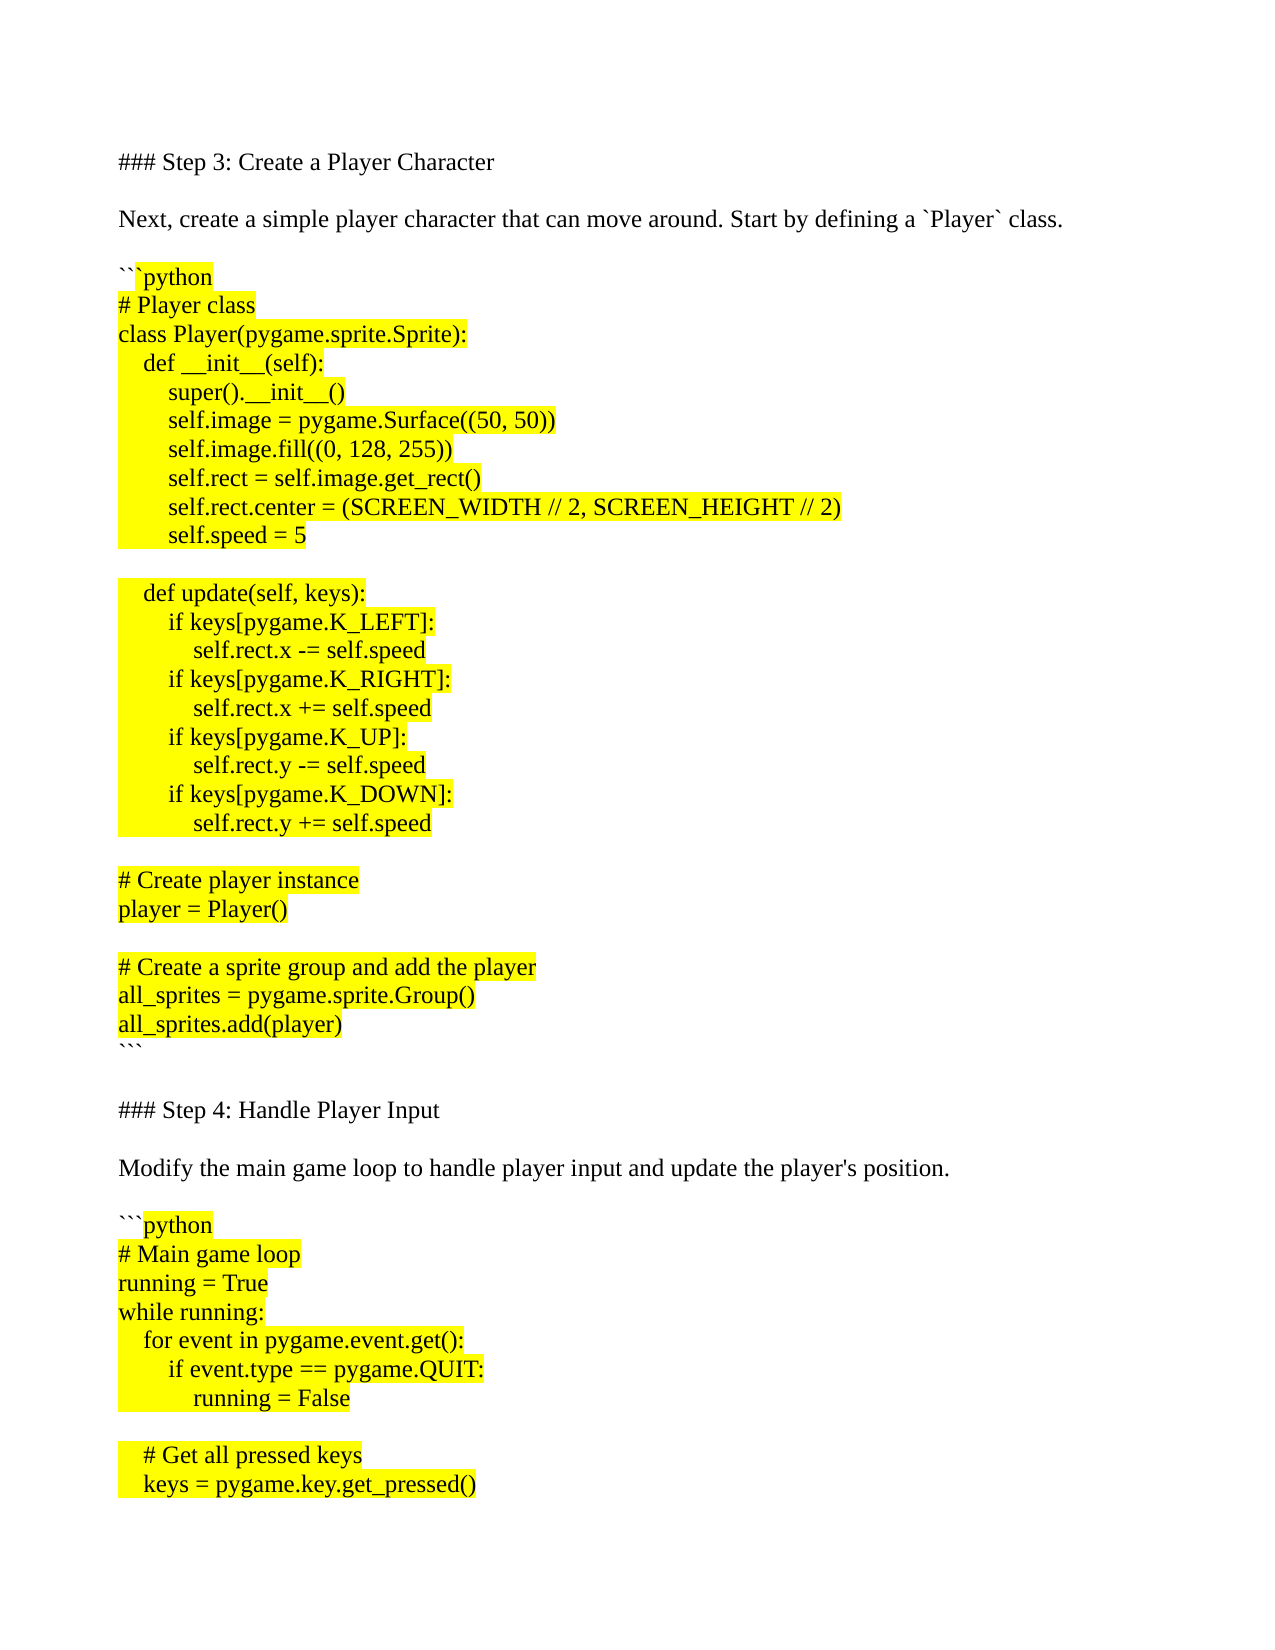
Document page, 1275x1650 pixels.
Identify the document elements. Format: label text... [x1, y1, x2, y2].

text ### Step 3: Create a Player Character Next, create a simple player character that can move around. Start by defining a `Player` class. ```python # Player class class Player(pygame.sprite.Sprite): def __init__(self): super().__init__() self.image = pygame.Surface((50, 50)) self.image.fill((0, 128, 255)) self.rect = self.image.get_rect() self.rect.center = (SCREEN_WIDTH // 2, SCREEN_HEIGHT // 2) self.speed = 5 def update(self, keys): if keys[pygame.K_LEFT]: self.rect.x -= self.speed if keys[pygame.K_RIGHT]: self.rect.x += self.speed if keys[pygame.K_UP]: self.rect.y -= self.speed if keys[pygame.K_DOWN]: self.rect.y += self.speed # Create player instance player = Player() # Create a sprite group and add the player all_sprites = pygame.sprite.Group() all_sprites.add(player) ``` ### Step 4: Handle Player Input Modify the main game loop to handle player input and update the player's position. ```python # Main game loop running = True while running: for event in pygame.event.get(): if event.type == pygame.QUIT: running = False # Get all pressed keys keys = pygame.key.get_pressed() [118, 118, 1157, 1527]
